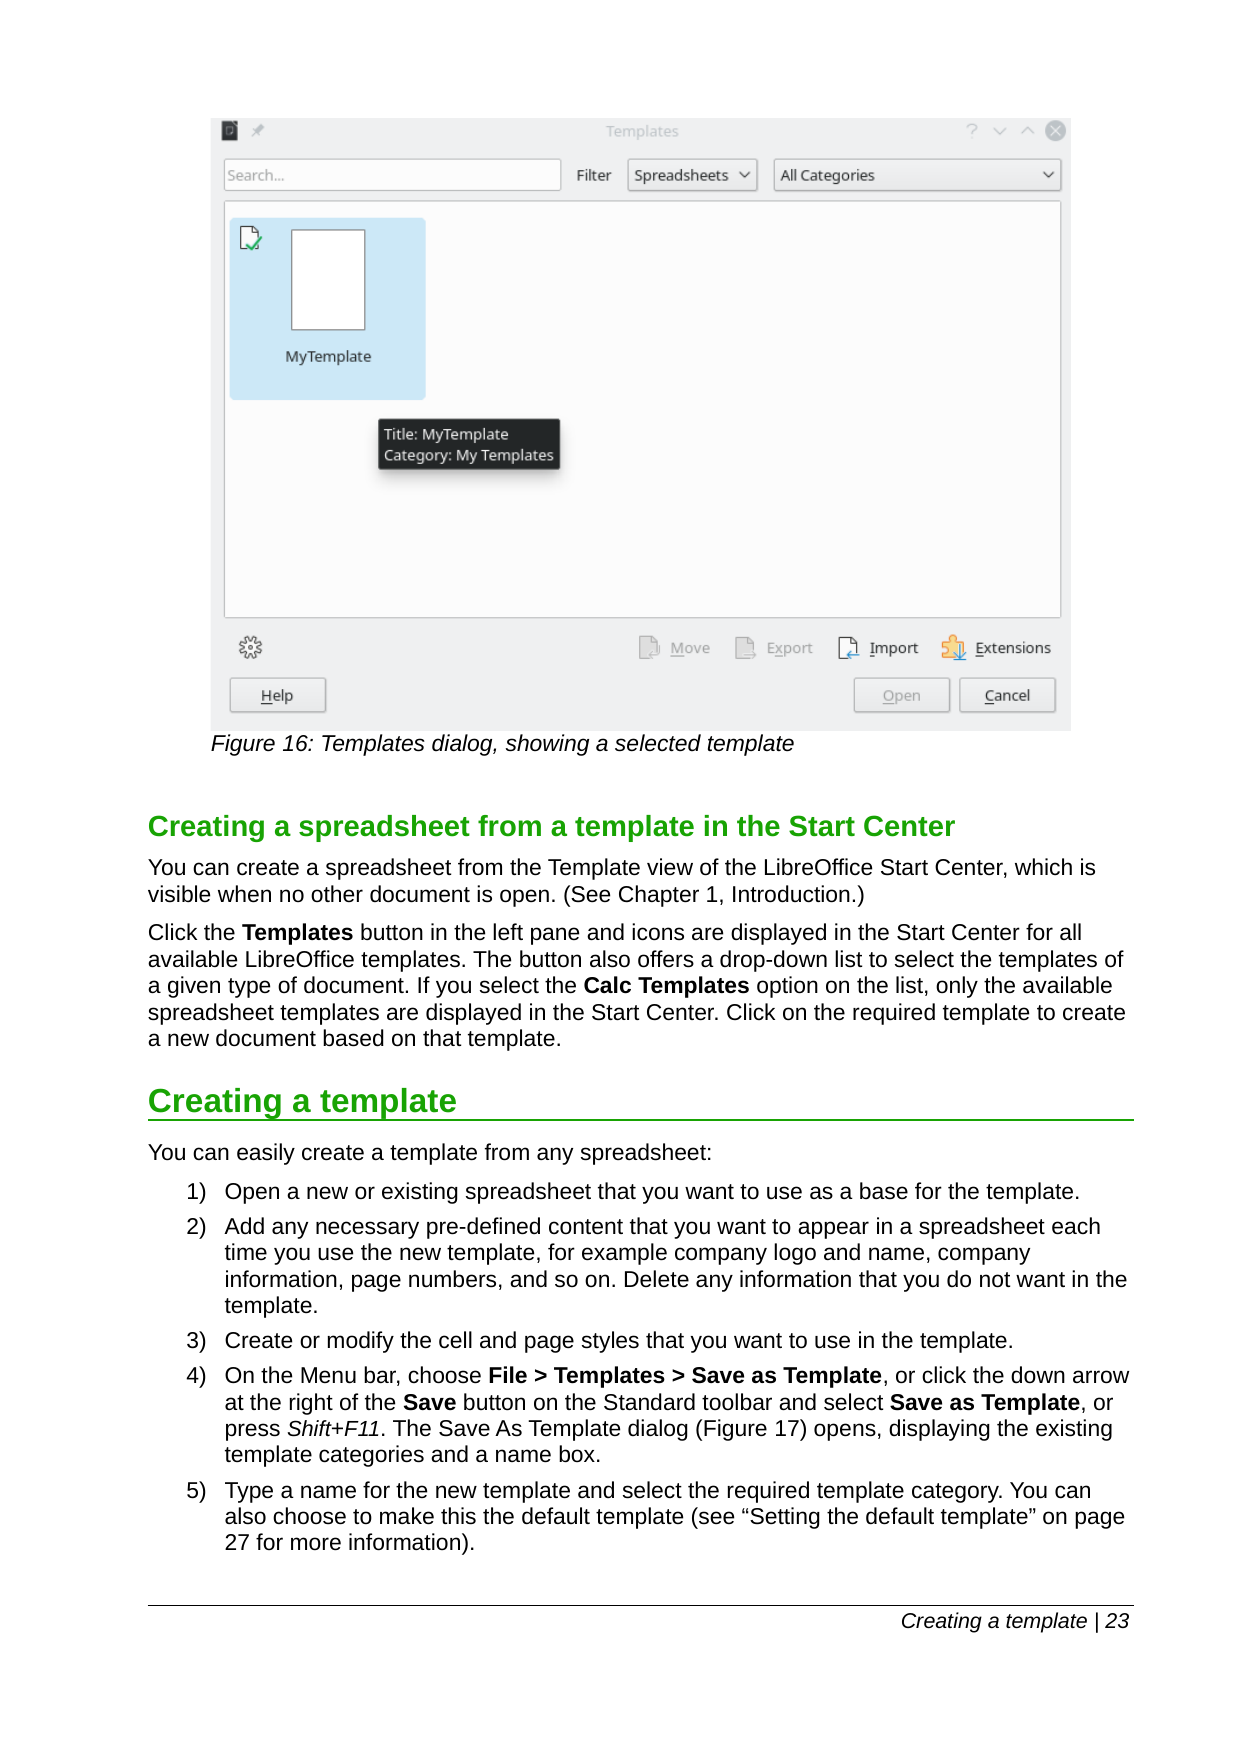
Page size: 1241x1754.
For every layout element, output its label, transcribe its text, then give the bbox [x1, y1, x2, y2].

subtitle Creating a spreadsheet from a template in the Start Center [148, 809, 1134, 842]
list Open a new or existing spreadsheet that you want to use as a base for the template. [207, 1178, 1134, 1204]
subtitle Creating a template [148, 1081, 1134, 1119]
text You can create a spreadsheet from the Template view of the LibreOffice Start Center, which is visible when no other document is open. (See Chapter 1, Introduction.) [148, 854, 1134, 907]
list On the Menu bar, choose File > Templates > Save as Template, or click the down arrow at the right of the Save button on the Standard toolbar and select Save as Template, or press Shift+F11. The Save As Template dialog (Figure 17) opens, displaying the existing template categories and a name box. [207, 1362, 1134, 1468]
text Click the Templates button in the left pane and icons are displayed in the Start Center for all available LibreOffice templates. The button also offers a drop-down list to select the templates of a given type of document. If you select the Calc Templates option on the list, only the available spreadsheet templates are displayed in the Start Center. Click on the required template to create a new document based on that template. [148, 919, 1134, 1051]
list Add any necessary pre-defined content that you want to appear in a spreadsheet each time you use the new template, for example company logo and name, company information, page numbers, and so on. Delete any information that you do not want in the template. [207, 1213, 1134, 1318]
text Figure 16: Templates dialog, showing a selected template [211, 731, 1071, 756]
list You can easily create a template from any spreadsheet: [148, 1139, 1134, 1165]
list Type a name for the new template and select the required template category. You can also choose to make this the default template (see “Setting the default template” on page 27 for more information). [207, 1477, 1134, 1556]
list Create or modify the cell and page styles that you want to use in the template. [207, 1327, 1134, 1353]
picture [210, 118, 1071, 731]
